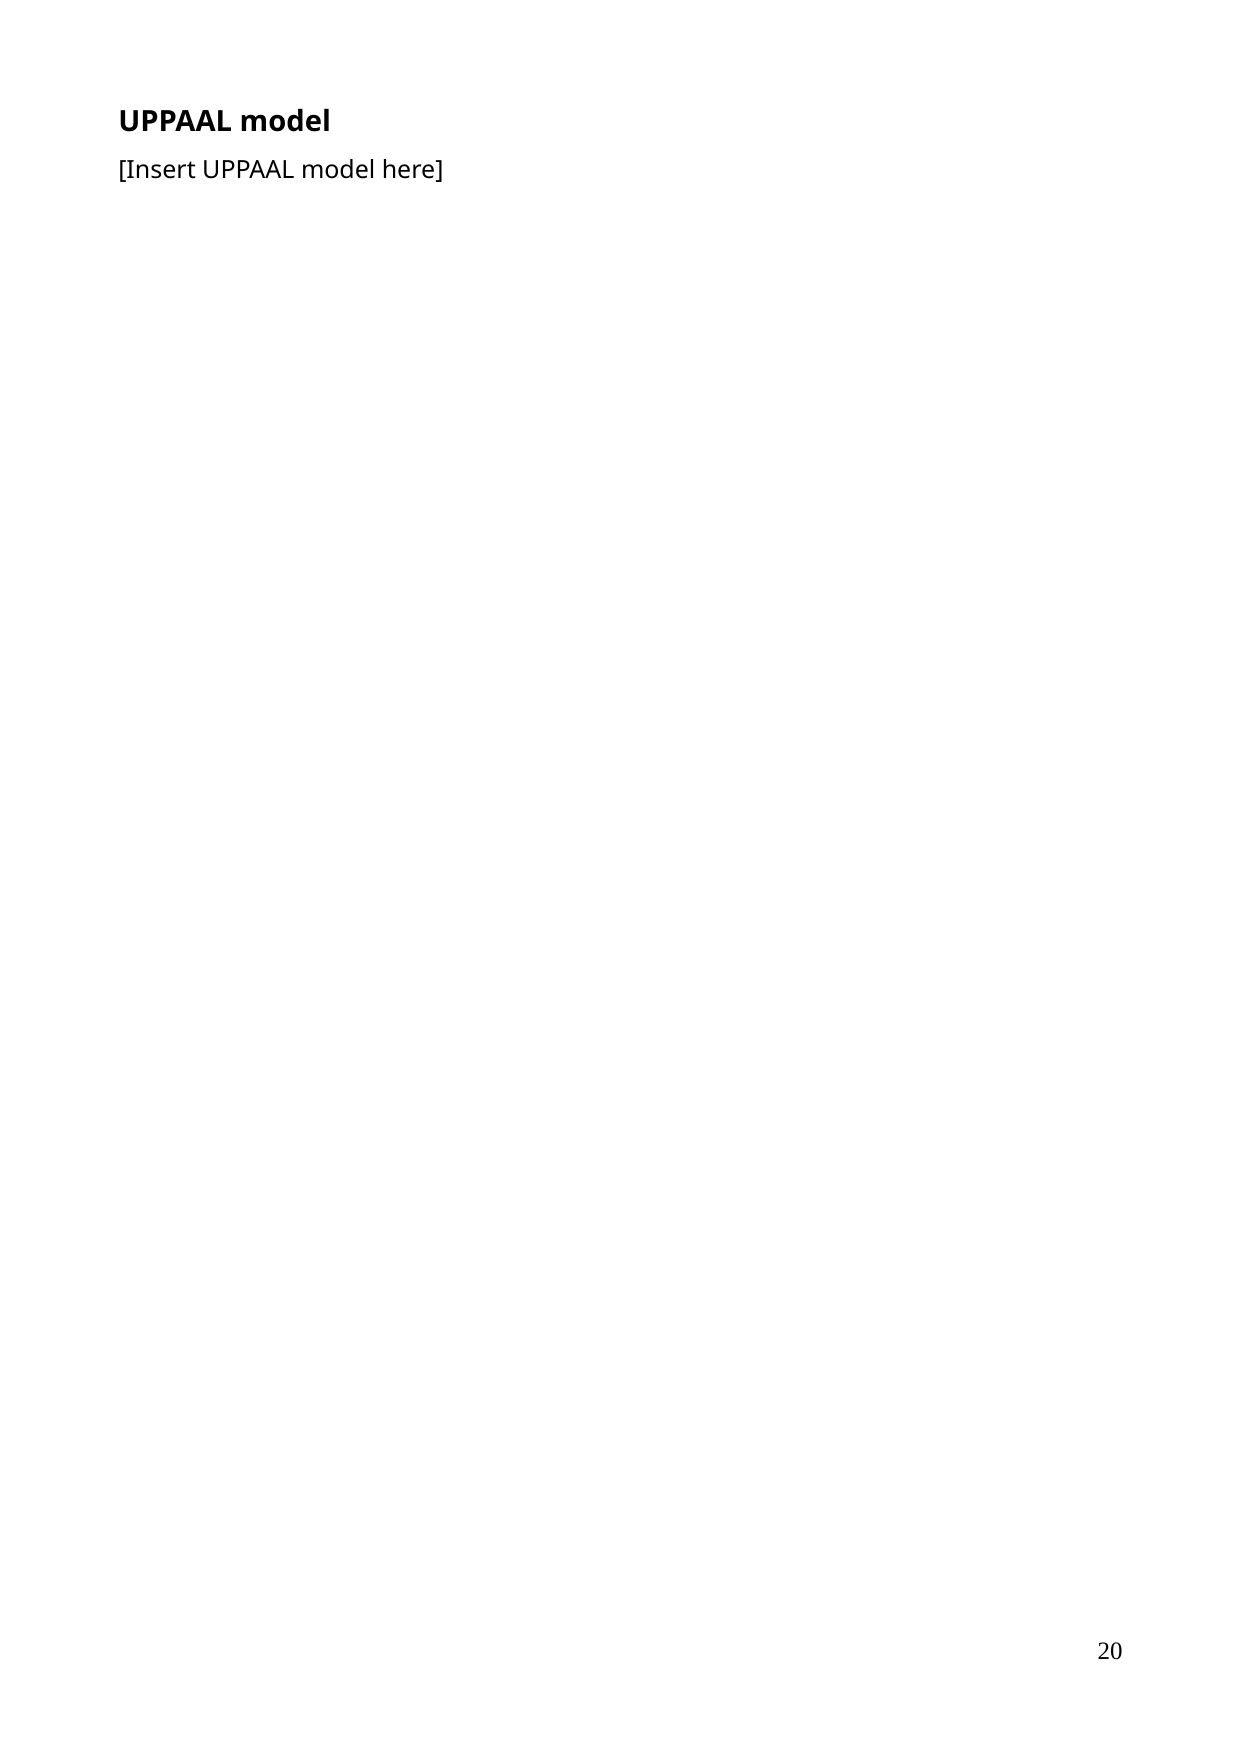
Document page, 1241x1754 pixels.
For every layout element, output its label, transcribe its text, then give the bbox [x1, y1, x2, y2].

subtitle UPPAAL model [118, 100, 1122, 140]
text [Insert UPPAAL model here] [118, 152, 1122, 186]
